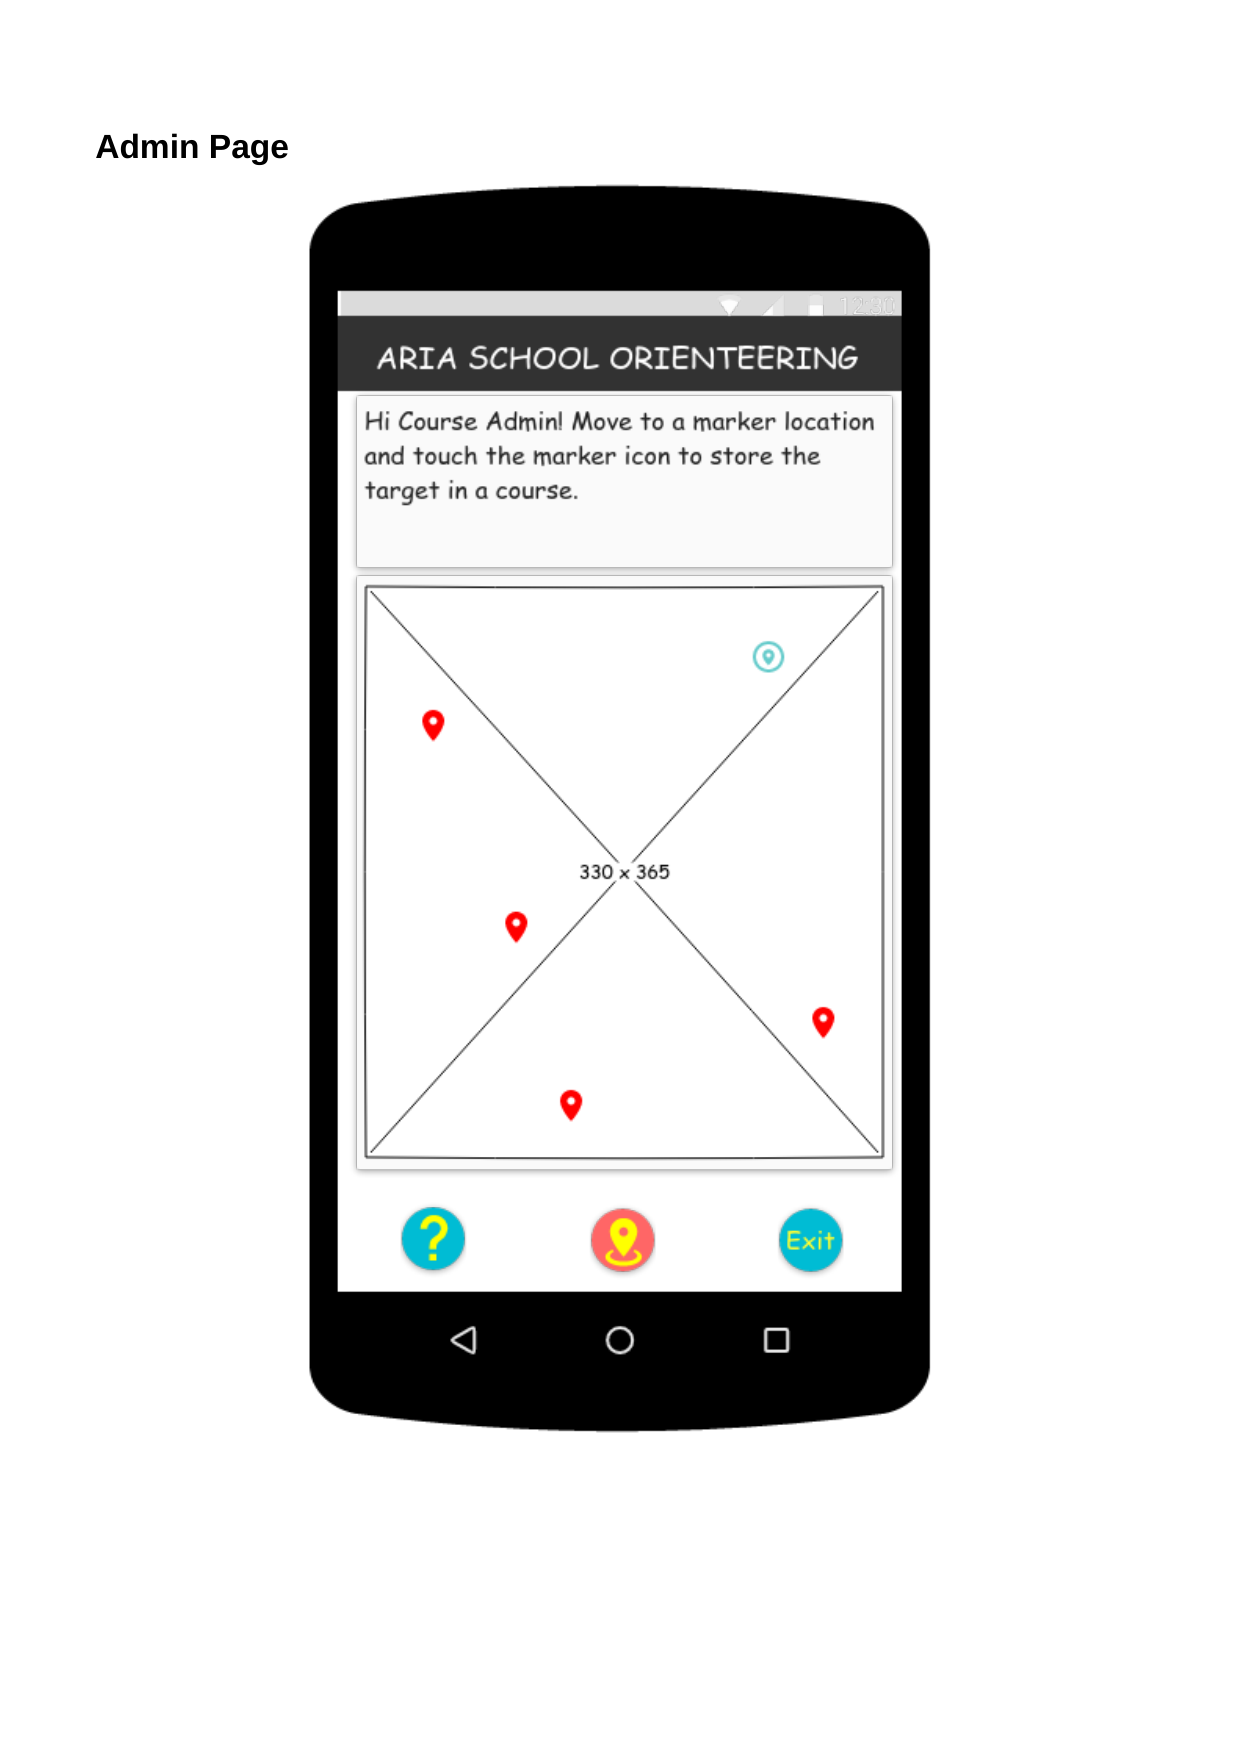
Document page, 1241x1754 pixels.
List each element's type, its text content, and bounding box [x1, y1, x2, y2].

picture [302, 178, 938, 1450]
subtitle Admin Page [95, 127, 1145, 166]
